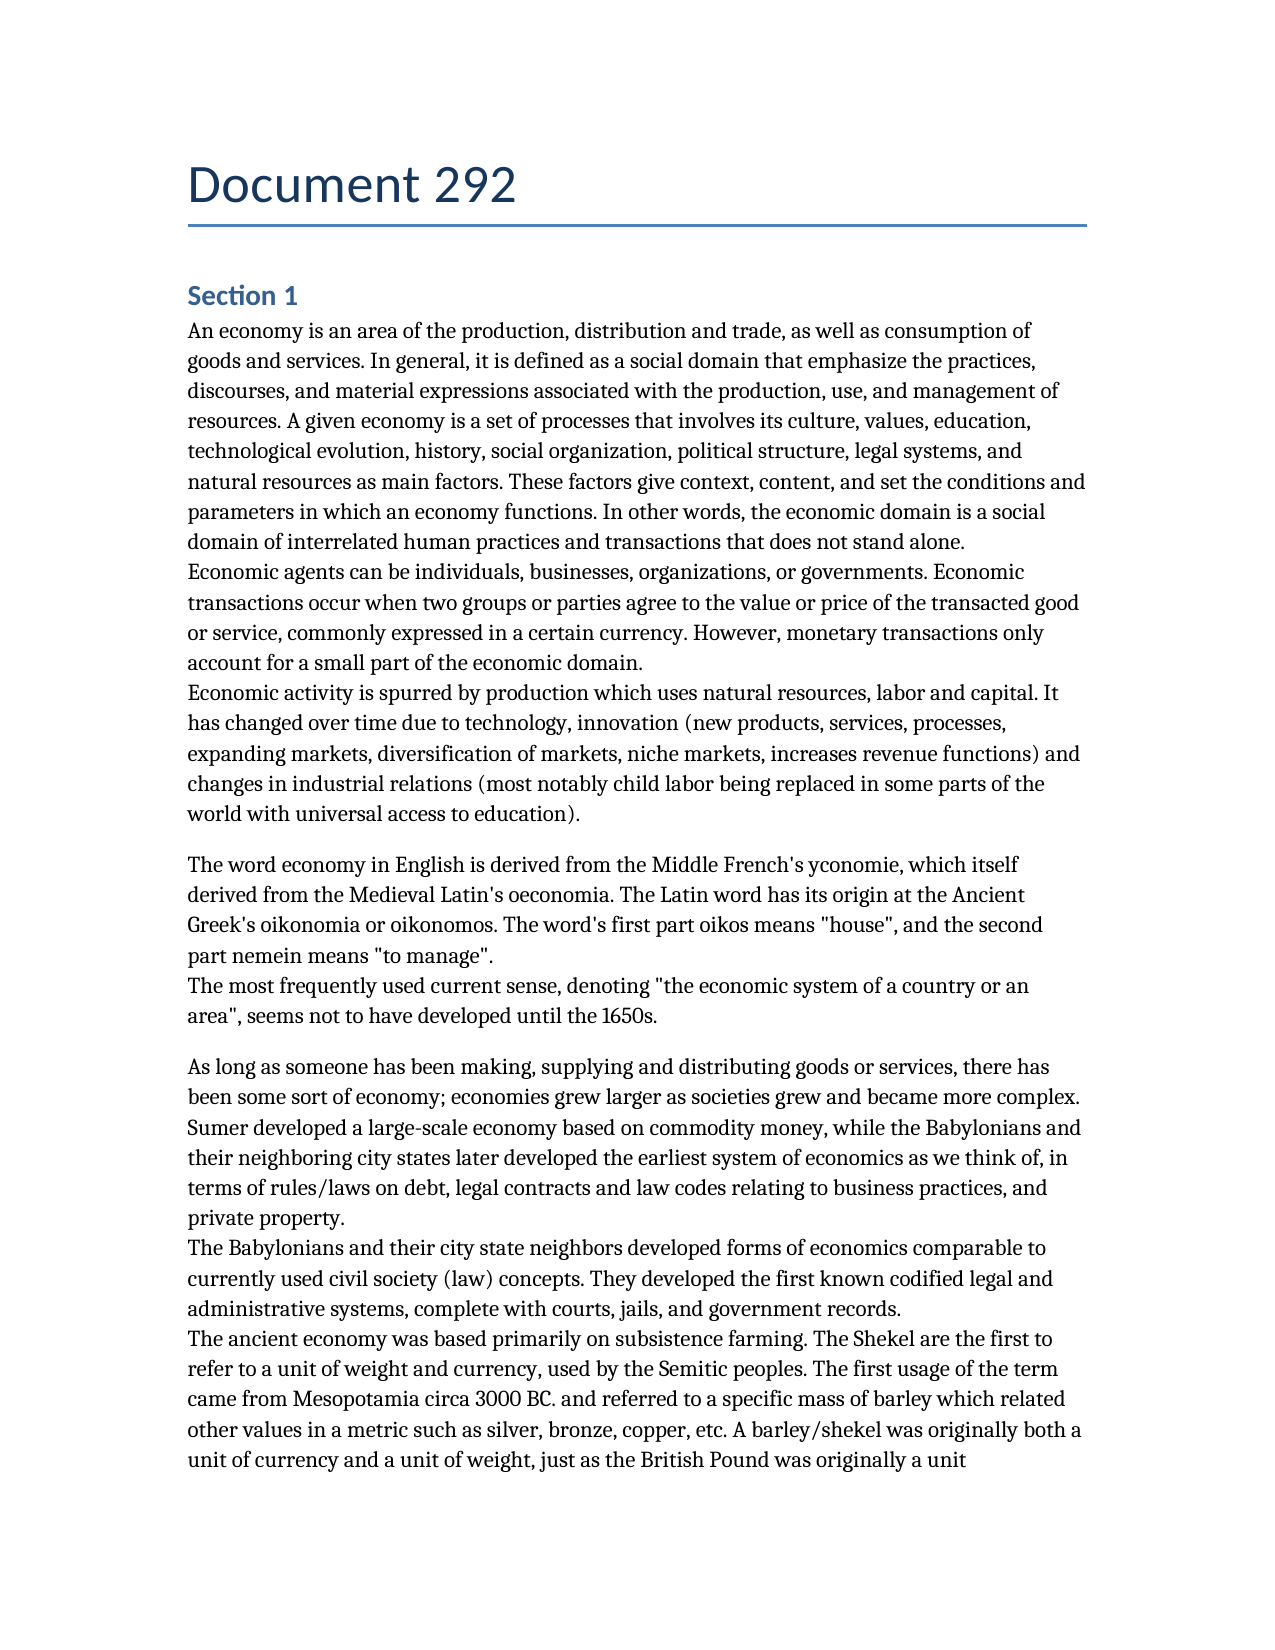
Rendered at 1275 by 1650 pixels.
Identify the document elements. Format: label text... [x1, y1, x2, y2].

text As long as someone has been making, supplying and distributing goods or services, there has been some sort of economy; economies grew larger as societies grew and became more complex. Sumer developed a large-scale economy based on commodity money, while the Babylonians and their neighboring city states later developed the earliest system of economics as we think of, in terms of rules/laws on debt, legal contracts and law codes relating to business practices, and private property. The Babylonians and their city state neighbors developed forms of economics comparable to currently used civil society (law) concepts. They developed the first known codified legal and administrative systems, complete with courts, jails, and government records. The ancient economy was based primarily on subsistence farming. The Shekel are the first to refer to a unit of weight and currency, used by the Semitic peoples. The first usage of the term came from Mesopotamia circa 3000 BC. and referred to a specific mass of barley which related other values in a metric such as silver, bronze, copper, etc. A barley/shekel was originally both a unit of currency and a unit of weight, just as the British Pound was originally a unit [187, 1054, 1087, 1473]
subtitle Section 1 [187, 277, 1087, 312]
text The word economy in English is derived from the Middle French's yconomie, which itself derived from the Medieval Latin's oeconomia. The Latin word has its origin at the Ancient Greek's oikonomia or oikonomos. The word's first part oikos means "house", and the second part nemein means "to manage". The most frequently used current sense, denoting "the economic system of a country or an area", seems not to have developed until the 1650s. [187, 852, 1087, 1029]
title Document 292 [187, 150, 1087, 227]
text An economy is an area of the production, distribution and trade, as well as consumption of goods and services. In general, it is defined as a social domain that emphasize the practices, discourses, and material expressions associated with the production, use, and management of resources. A given economy is a set of processes that involves its culture, values, education, technological evolution, history, social organization, political structure, legal systems, and natural resources as main factors. These factors give context, content, and set the conditions and parameters in which an economy functions. In other words, the economic domain is a social domain of interrelated human practices and transactions that does not stand alone. Economic agents can be individuals, businesses, organizations, or governments. Economic transactions occur when two groups or parties agree to the value or price of the transacted good or service, commonly expressed in a certain currency. However, monetary transactions only account for a small part of the economic domain. Economic activity is spurred by production which uses natural resources, labor and capital. It has changed over time due to technology, innovation (new products, services, processes, expanding markets, diversification of markets, niche markets, increases revenue functions) and changes in industrial relations (most notably child labor being replaced in some parts of the world with universal access to education). [187, 317, 1087, 827]
